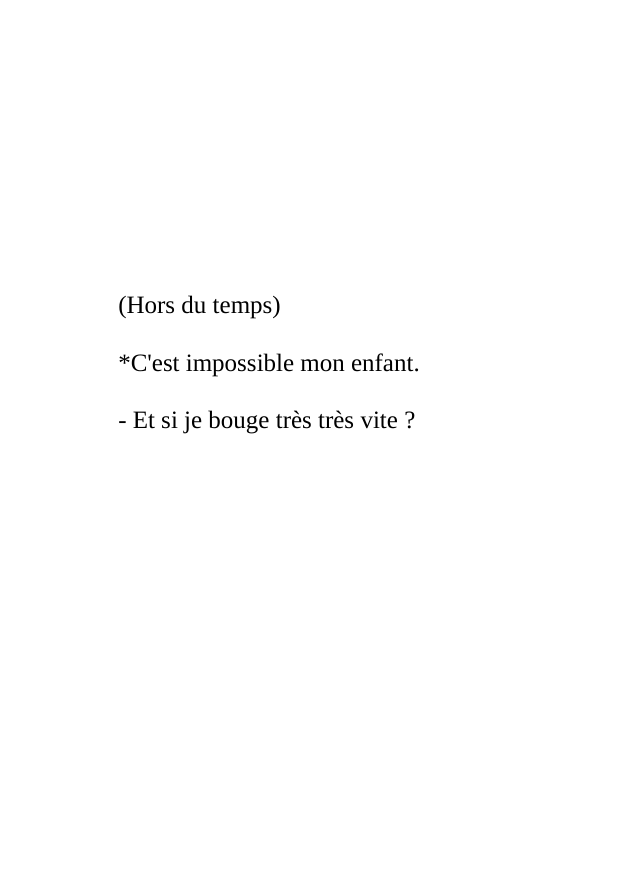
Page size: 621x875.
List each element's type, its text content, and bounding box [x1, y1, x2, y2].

text (Hors du temps) [118, 291, 502, 319]
text - Et si je bouge très très vite ? [118, 406, 502, 434]
text *C'est impossible mon enfant. [118, 348, 502, 377]
